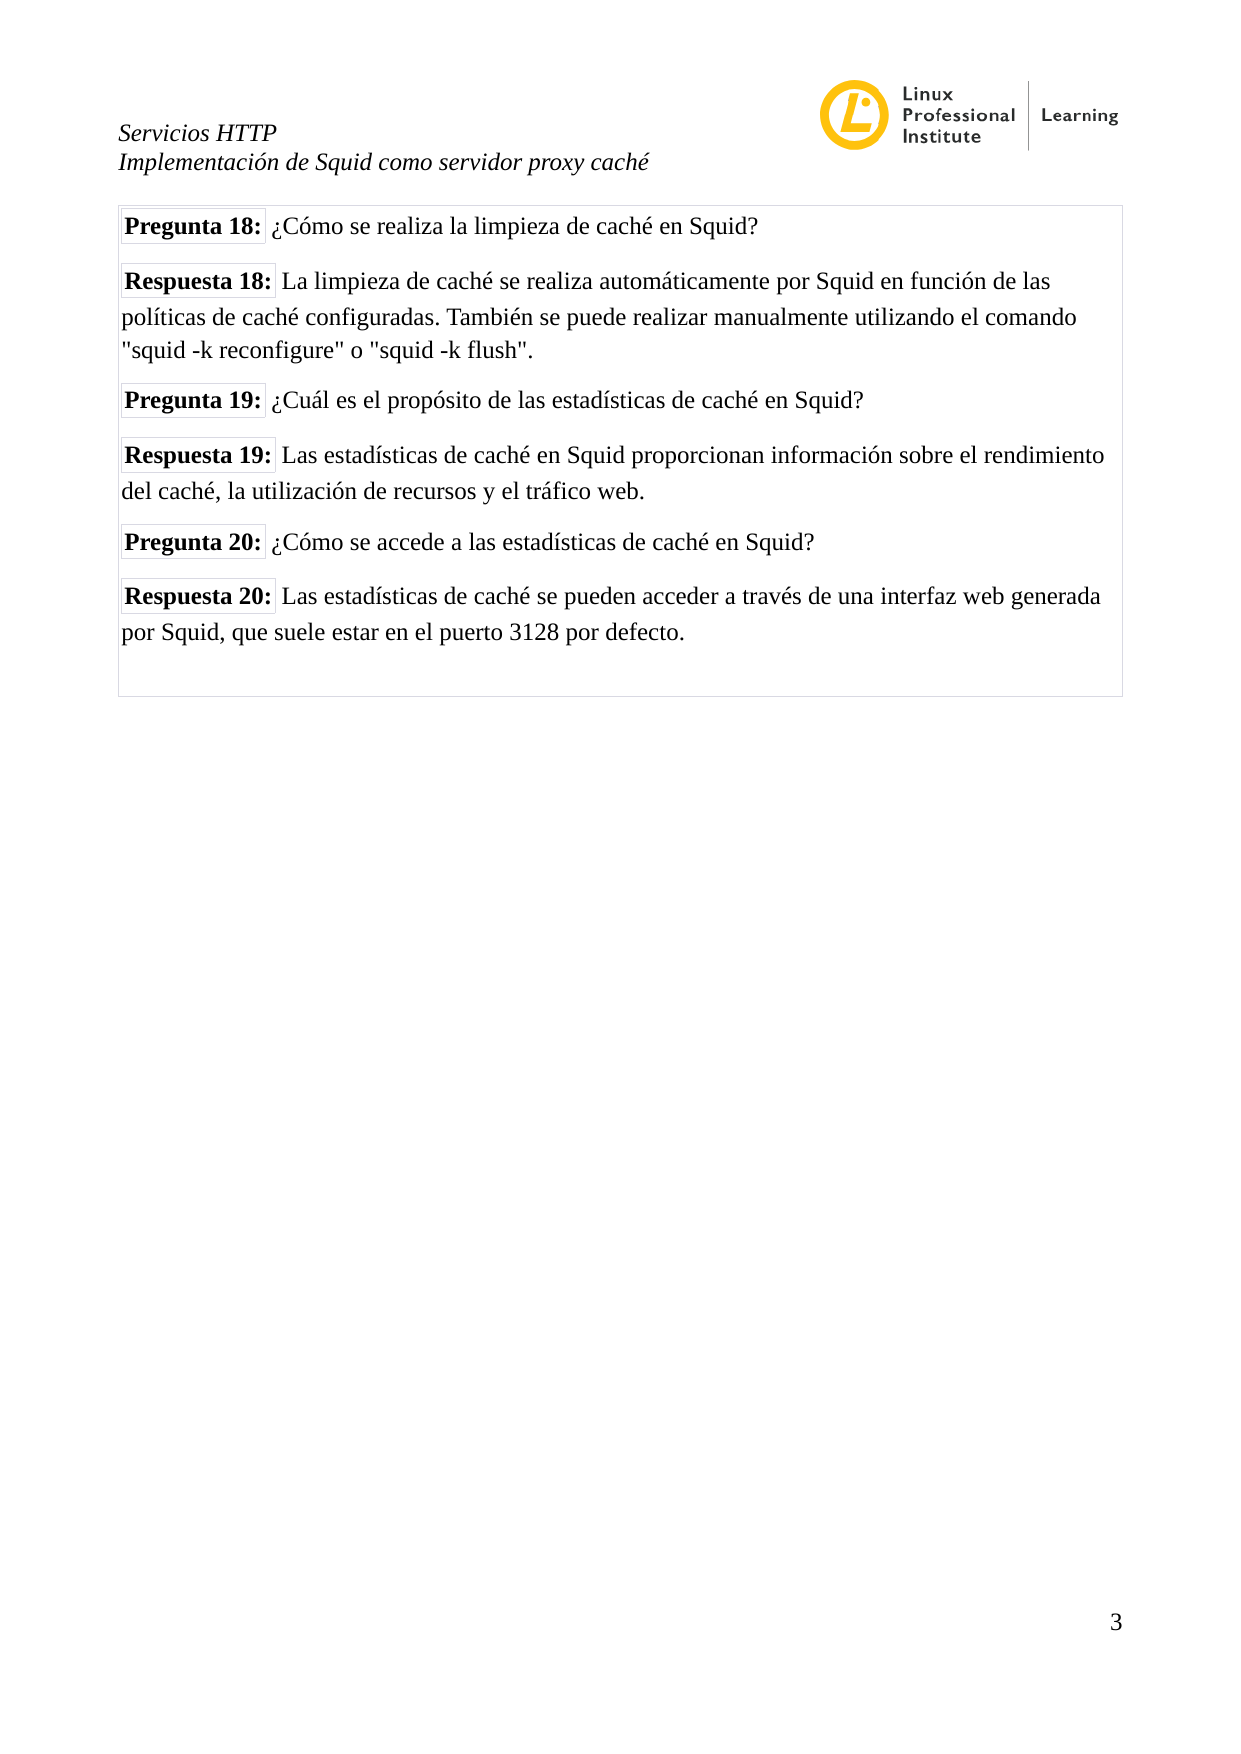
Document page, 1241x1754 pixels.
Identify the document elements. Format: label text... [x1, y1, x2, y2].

text Respuesta 19: Las estadísticas de caché en Squid proporcionan información sobre el rendimiento del caché, la utilización de recursos y el tráfico web. [119, 434, 1122, 505]
text Pregunta 18: ¿Cómo se realiza la limpieza de caché en Squid? [119, 206, 1122, 243]
text Respuesta 18: La limpieza de caché se realiza automáticamente por Squid en función de las políticas de caché configuradas. También se puede realizar manualmente utilizando el comando "squid -k reconfigure" o "squid -k flush". [119, 260, 1122, 363]
text Pregunta 19: ¿Cuál es el propósito de las estadísticas de caché en Squid? [119, 379, 1122, 417]
text Respuesta 20: Las estadísticas de caché se pueden acceder a través de una interfaz web generada por Squid, que suele estar en el puerto 3128 por defecto. [119, 575, 1122, 646]
text Pregunta 20: ¿Cómo se accede a las estadísticas de caché en Squid? [119, 521, 1122, 558]
picture [819, 79, 1119, 151]
